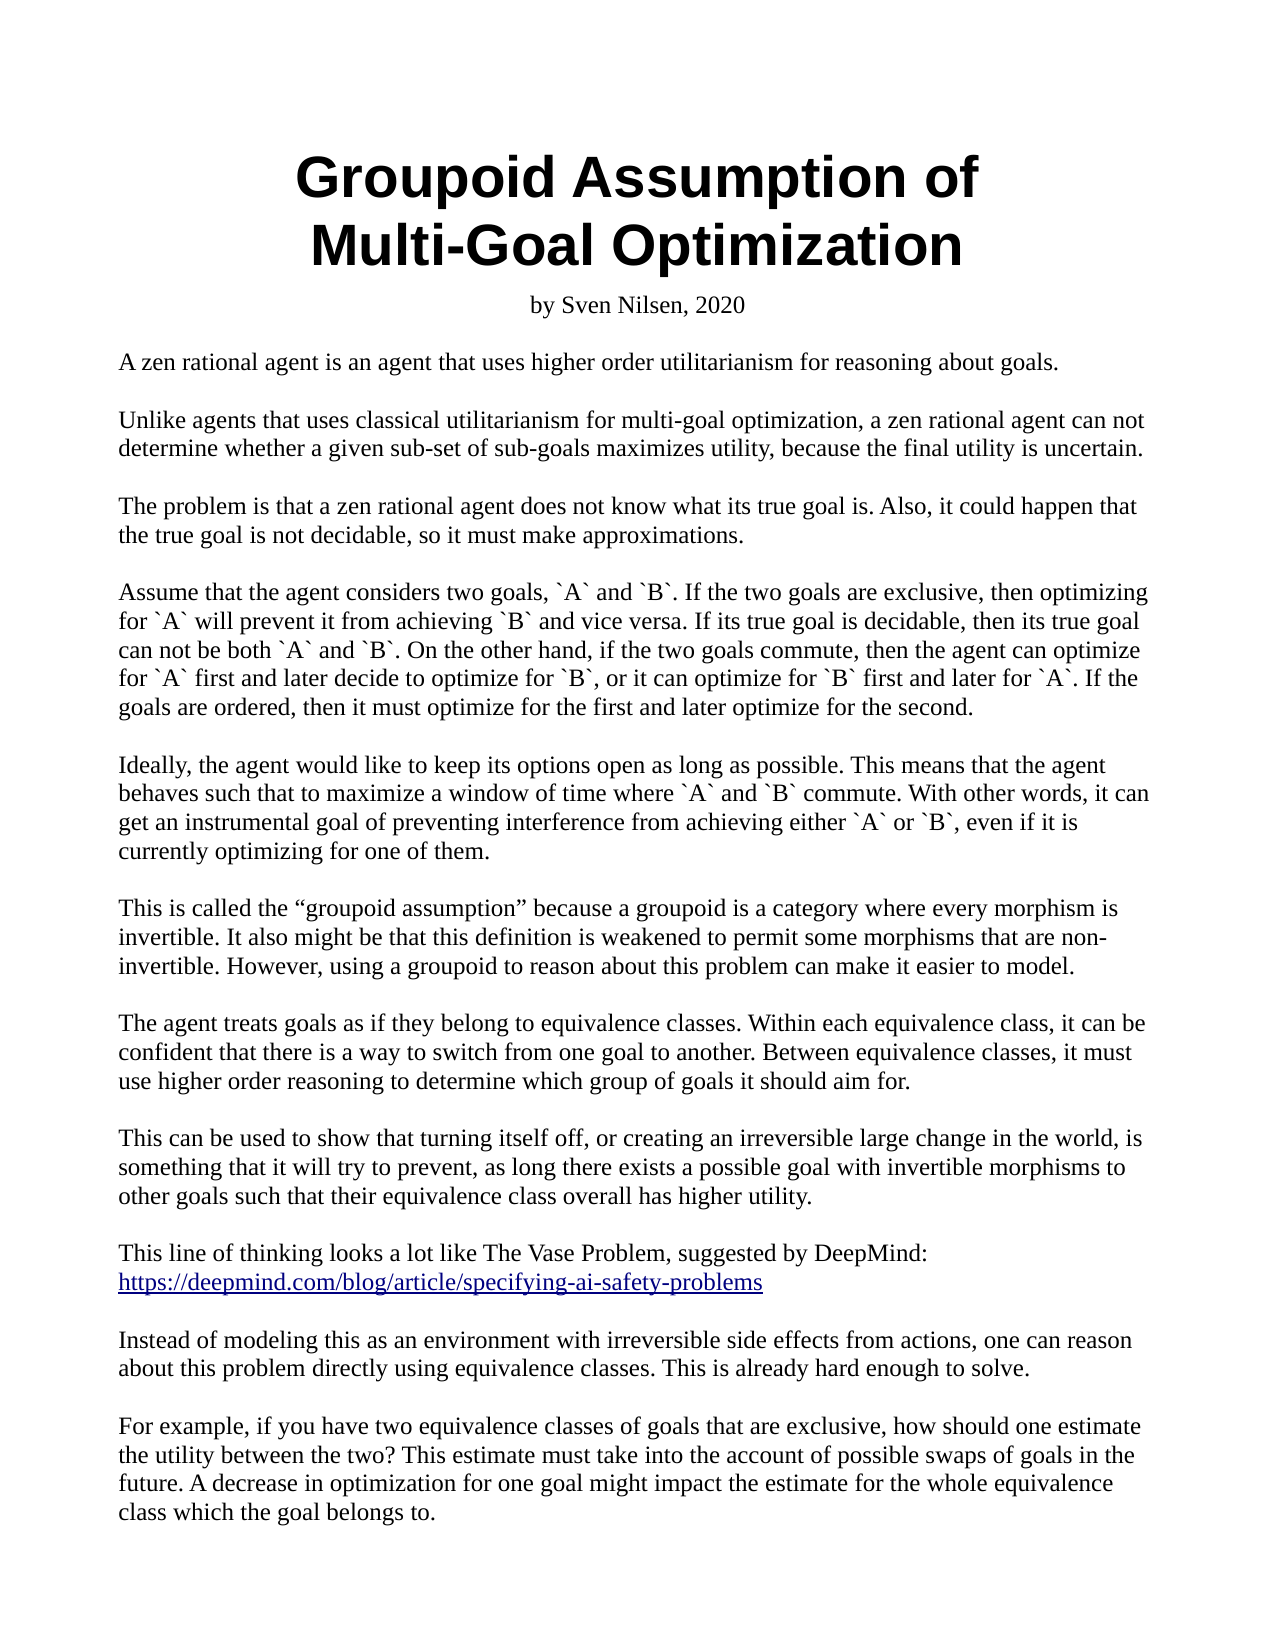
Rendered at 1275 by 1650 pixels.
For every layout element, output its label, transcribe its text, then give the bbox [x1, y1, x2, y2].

text The problem is that a zen rational agent does not know what its true goal is. Also, it could happen that the true goal is not decidable, so it must make approximations. [118, 491, 1157, 548]
text The agent treats goals as if they belong to equivalence classes. Within each equivalence class, it can be confident that there is a way to switch from one goal to another. Between equivalence classes, it must use higher order reasoning to determine which group of goals it should aim for. [118, 1008, 1157, 1095]
text Assume that the agent considers two goals, `A` and `B`. If the two goals are exclusive, then optimizing for `A` will prevent it from achieving `B` and vice versa. If its true goal is decidable, then its true goal can not be both `A` and `B`. On the other hand, if the two goals commute, then the agent can optimize for `A` first and later decide to optimize for `B`, or it can optimize for `B` first and later for `A`. If the goals are ordered, then it must optimize for the first and later optimize for the second. [118, 577, 1157, 721]
text Unlike agents that uses classical utilitarianism for multi-goal optimization, a zen rational agent can not determine whether a given sub-set of sub-goals maximizes utility, because the final utility is uncertain. [118, 405, 1157, 462]
text This can be used to show that turning itself off, or creating an irreversible large change in the world, is something that it will try to prevent, as long there exists a possible goal with invertible morphisms to other goals such that their equivalence class overall has higher utility. [118, 1123, 1157, 1210]
title Groupoid Assumption of Multi-Goal Optimization [118, 143, 1157, 277]
text This line of thinking looks a lot like The Vase Problem, suggested by DeepMind: https://deepmind.com/blog/article/specifying-ai-safety-problems [118, 1238, 1157, 1296]
text by Sven Nilsen, 2020 [118, 290, 1157, 318]
text For example, if you have two equivalence classes of goals that are exclusive, how should one estimate the utility between the two? This estimate must take into the account of possible swaps of goals in the future. A decrease in optimization for one goal might impact the estimate for the whole equivalence class which the goal belongs to. [118, 1411, 1157, 1526]
text Instead of modeling this as an environment with irreversible side effects from actions, one can reason about this problem directly using equivalence classes. This is already hard enough to solve. [118, 1325, 1157, 1382]
text Ideally, the agent would like to keep its options open as long as possible. This means that the agent behaves such that to maximize a window of time where `A` and `B` commute. With other words, it can get an instrumental goal of preventing interference from achieving either `A` or `B`, even if it is currently optimizing for one of them. [118, 750, 1157, 865]
text This is called the “groupoid assumption” because a groupoid is a category where every morphism is invertible. It also might be that this definition is weakened to permit some morphisms that are non-invertible. However, using a groupoid to reason about this problem can make it easier to model. [118, 893, 1157, 980]
text A zen rational agent is an agent that uses higher order utilitarianism for reasoning about goals. [118, 347, 1157, 376]
